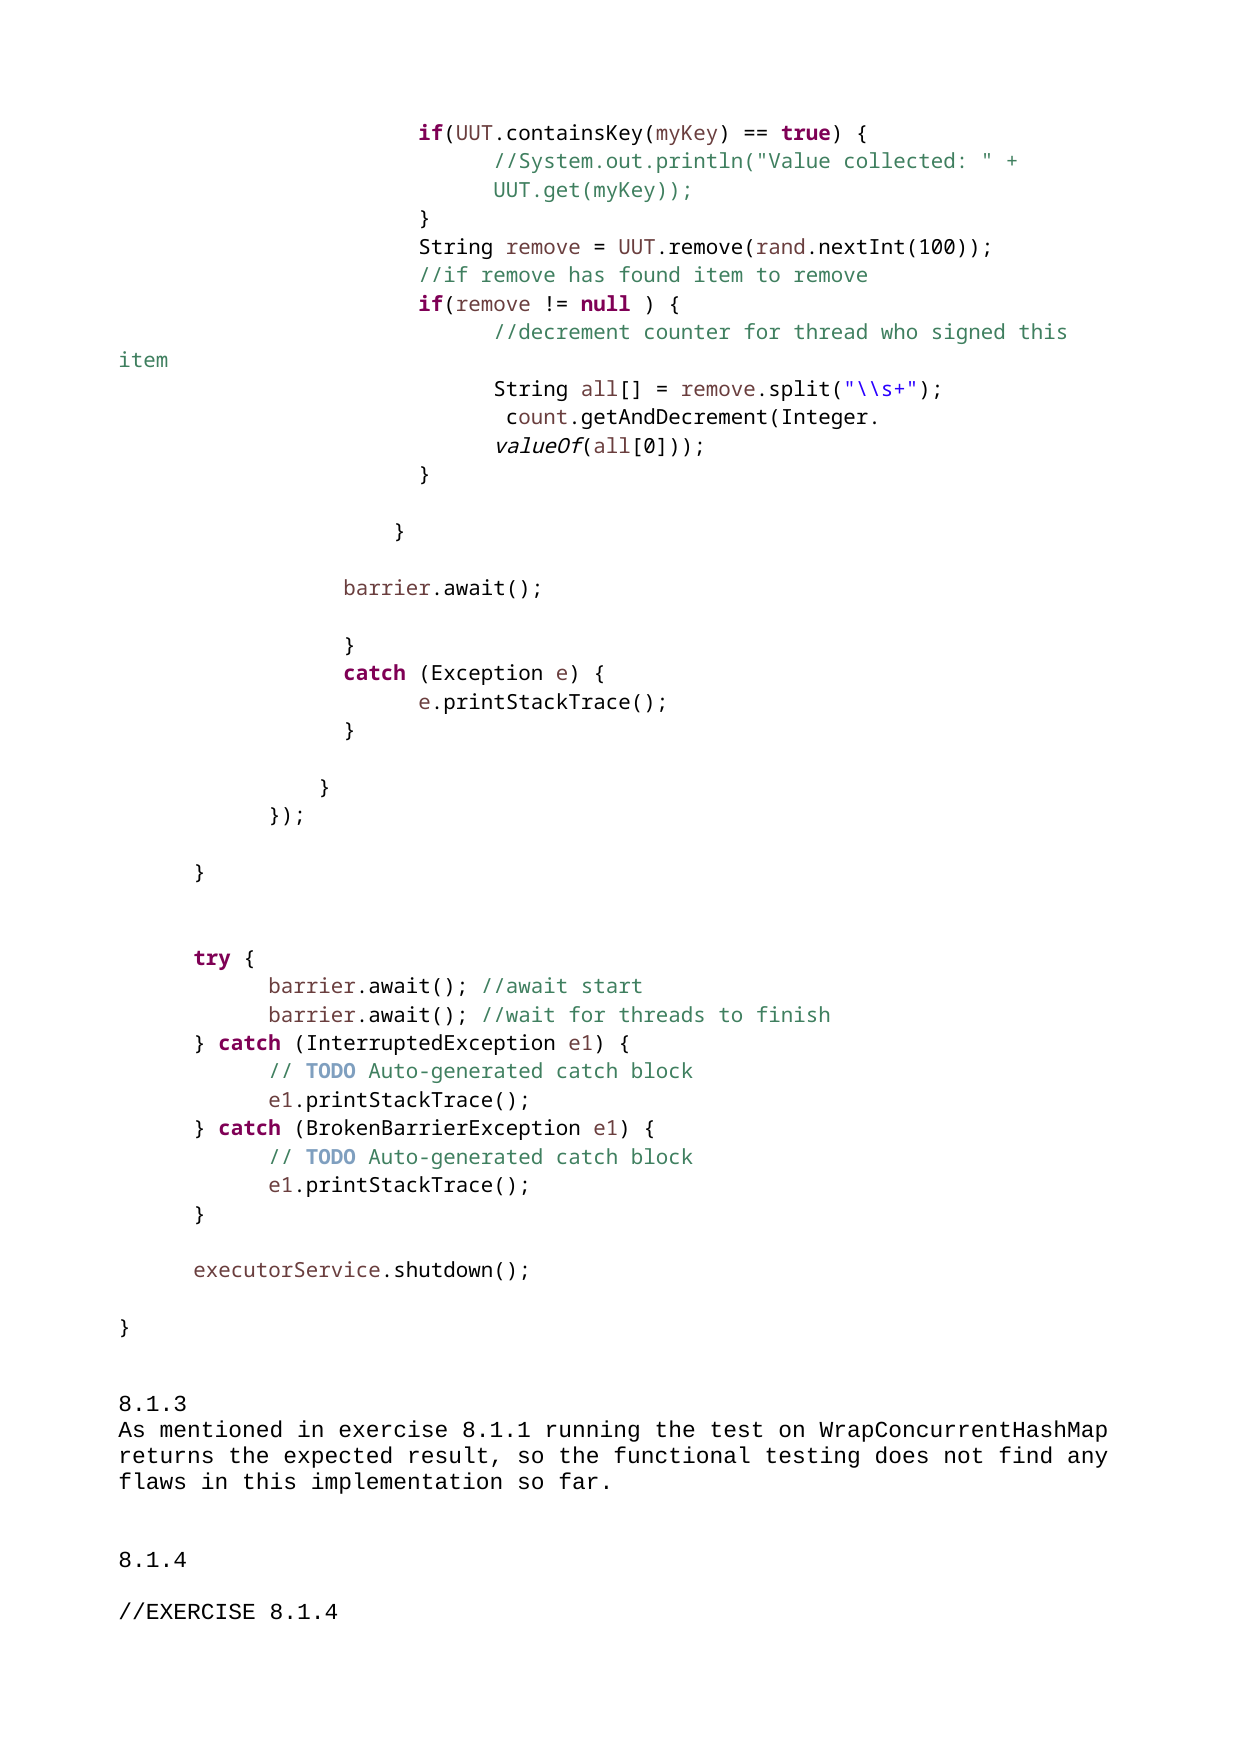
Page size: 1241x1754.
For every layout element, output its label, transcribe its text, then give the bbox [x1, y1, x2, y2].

text String remove = UUT.remove(rand.nextInt(100)); //if remove has found item to remove [118, 232, 1122, 289]
text } [118, 1199, 1122, 1227]
text count.getAndDecrement(Integer. [118, 402, 1122, 431]
text } catch (BrokenBarrierException e1) { [118, 1113, 1122, 1142]
text valueOf(all[0])); [118, 431, 1122, 459]
text } [118, 715, 1122, 744]
text 8.1.4 [118, 1548, 1122, 1574]
text As mentioned in exercise 8.1.1 running the test on WrapConcurrentHashMap returns the expected result, so the functional testing does not find any flaws in this implementation so far. [118, 1419, 1122, 1497]
text //decrement counter for thread who signed this item [118, 317, 1122, 374]
text String all[] = remove.split("\\s+"); [118, 374, 1122, 402]
text barrier.await(); //wait for threads to finish [118, 1000, 1122, 1028]
text }); [118, 801, 1122, 829]
text } [118, 630, 1122, 658]
text e.printStackTrace(); [118, 687, 1122, 715]
text barrier.await(); //await start [118, 971, 1122, 1000]
text } [118, 772, 1122, 801]
text } [118, 203, 1122, 232]
text catch (Exception e) { [118, 658, 1122, 687]
text } [118, 516, 1122, 545]
text } [118, 857, 1122, 886]
text barrier.await(); [118, 573, 1122, 602]
text if(UUT.containsKey(myKey) == true) { [118, 118, 1122, 147]
text //System.out.println("Value collected: " + UUT.get(myKey)); [118, 147, 1122, 203]
text e1.printStackTrace(); [118, 1170, 1122, 1199]
text executorService.shutdown(); [118, 1256, 1122, 1284]
text // TODO Auto-generated catch block [118, 1142, 1122, 1170]
text } catch (InterruptedException e1) { [118, 1028, 1122, 1057]
text if(remove != null ) { [118, 289, 1122, 317]
text e1.printStackTrace(); [118, 1085, 1122, 1113]
text //EXERCISE 8.1.4 [118, 1600, 1122, 1626]
text // TODO Auto-generated catch block [118, 1057, 1122, 1085]
text try { [118, 943, 1122, 971]
text } [118, 1312, 1122, 1341]
text } [118, 459, 1122, 488]
text 8.1.3 [118, 1393, 1122, 1419]
